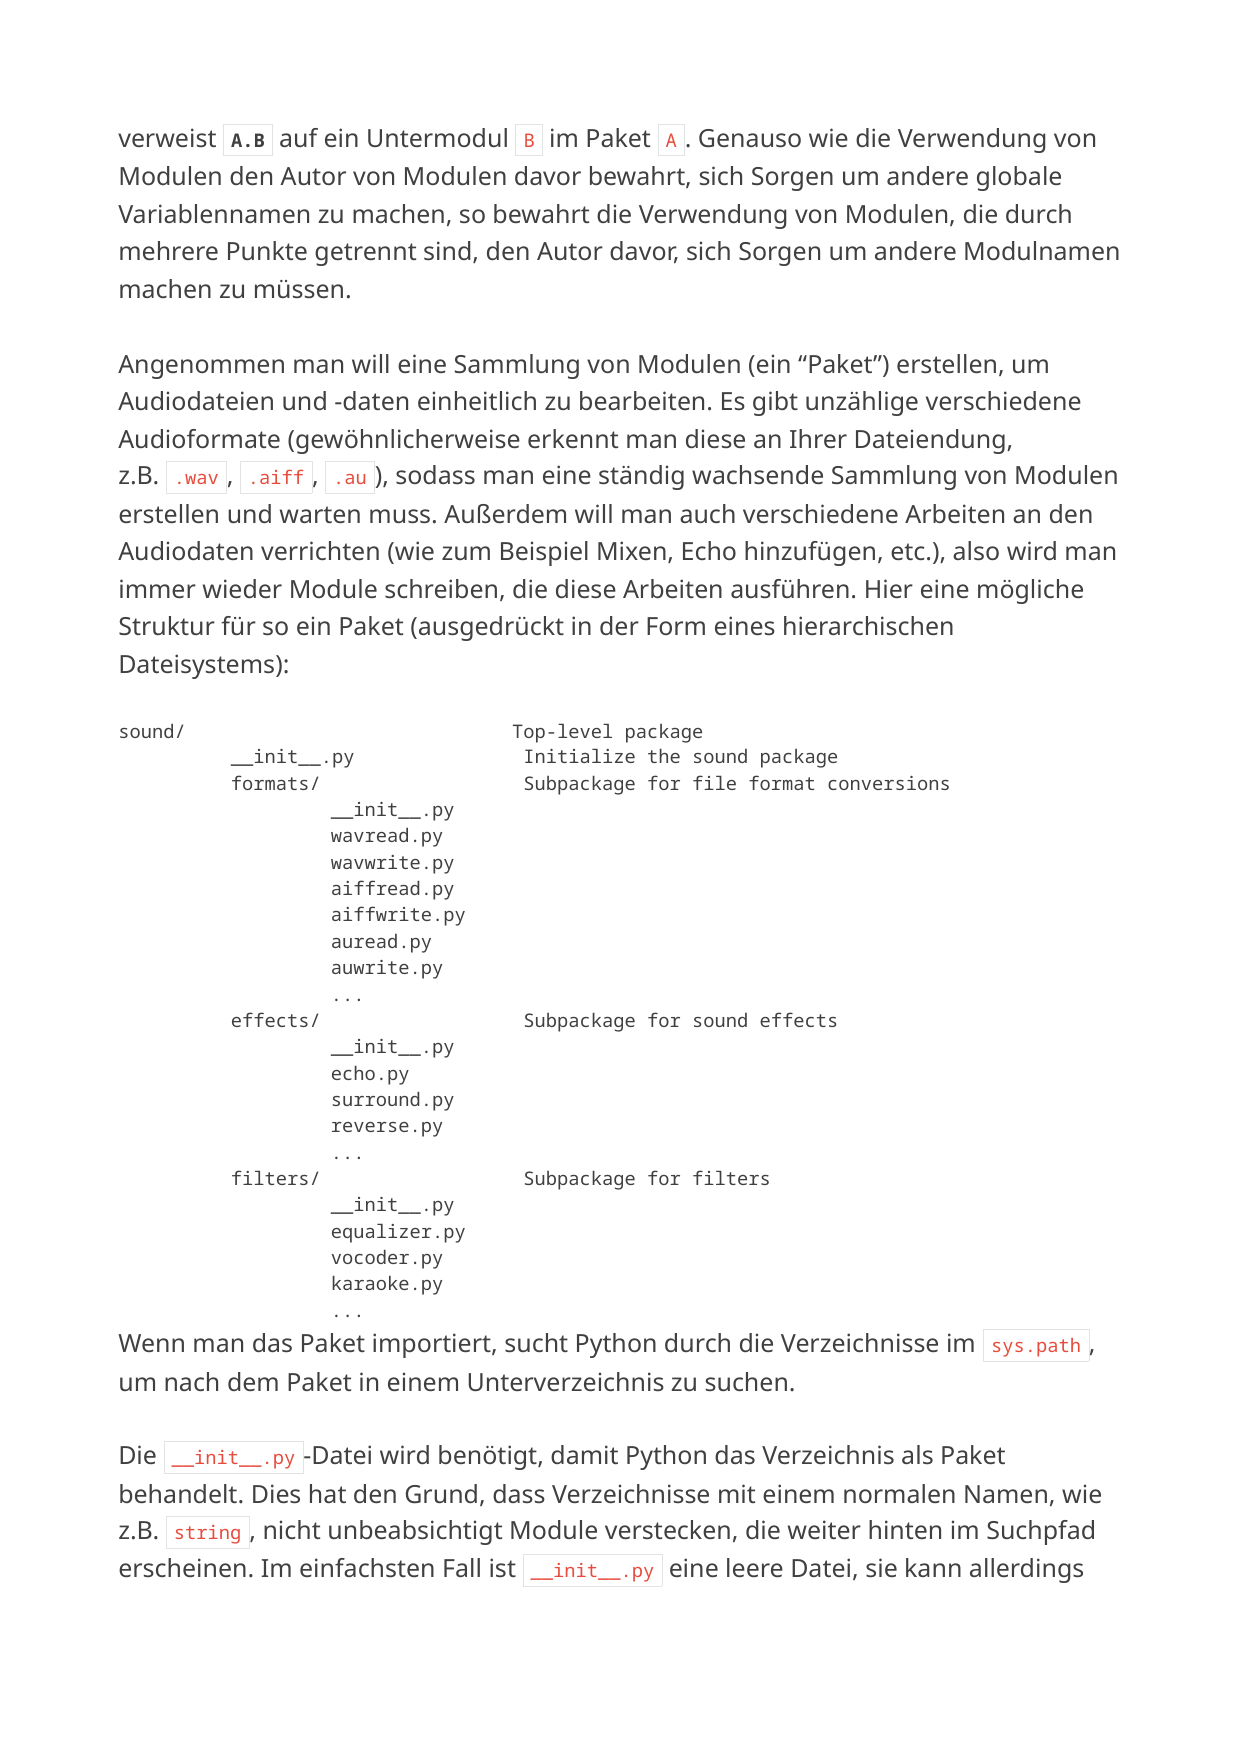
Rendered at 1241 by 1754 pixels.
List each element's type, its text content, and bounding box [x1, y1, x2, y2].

text sound/ Top-level package [118, 718, 1122, 744]
text vocoder.py [118, 1244, 1122, 1271]
text reverse.py [118, 1113, 1122, 1139]
text karaoke.py [118, 1271, 1122, 1297]
text ... [118, 981, 1122, 1007]
text __init__.py [118, 1192, 1122, 1218]
text Die __init__.py-Datei wird benötigt, damit Python das Verzeichnis als Paket behandelt. Dies hat den Grund, dass Verzeichnisse mit einem normalen Namen, wie z.B. string, nicht unbeabsichtigt Module verstecken, die weiter hinten im Suchpfad erscheinen. Im einfachsten Fall ist __init__.py eine leere Datei, sie kann allerdings [118, 1436, 1122, 1586]
text __init__.py [118, 1033, 1122, 1060]
text echo.py [118, 1060, 1122, 1086]
text Angenommen man will eine Sammlung von Modulen (ein “Paket”) erstellen, um Audiodateien und -daten einheitlich zu bearbeiten. Es gibt unzählige verschiedene Audioformate (gewöhnlicherweise erkennt man diese an Ihrer Dateiendung, z.B. .wav, .aiff, .au), sodass man eine ständig wachsende Sammlung von Modulen erstellen und warten muss. Außerdem will man auch verschiedene Arbeiten an den Audiodaten verrichten (wie zum Beispiel Mixen, Echo hinzufügen, etc.), also wird man immer wieder Module schreiben, die diese Arbeiten ausführen. Hier eine mögliche Struktur für so ein Paket (ausgedrückt in der Form eines hierarchischen Dateisystems): [118, 343, 1122, 681]
text wavread.py [118, 823, 1122, 849]
text aiffwrite.py [118, 902, 1122, 928]
text ... [118, 1297, 1122, 1323]
text surround.py [118, 1086, 1122, 1113]
text equalizer.py [118, 1218, 1122, 1244]
text filters/ Subpackage for filters [118, 1165, 1122, 1192]
text auread.py [118, 928, 1122, 954]
text formats/ Subpackage for file format conversions [118, 770, 1122, 796]
text __init__.py [118, 796, 1122, 823]
text __init__.py Initialize the sound package [118, 744, 1122, 770]
text verweist A.B auf ein Untermodul B im Paket A. Genauso wie die Verwendung von Modulen den Autor von Modulen davor bewahrt, sich Sorgen um andere globale Variablennamen zu machen, so bewahrt die Verwendung von Modulen, die durch mehrere Punkte getrennt sind, den Autor davor, sich Sorgen um andere Modulnamen machen zu müssen. [118, 118, 1122, 306]
text Wenn man das Paket importiert, sucht Python durch die Verzeichnisse im sys.path, um nach dem Paket in einem Unterverzeichnis zu suchen. [118, 1323, 1122, 1398]
text auwrite.py [118, 954, 1122, 981]
text effects/ Subpackage for sound effects [118, 1007, 1122, 1033]
text ... [118, 1139, 1122, 1165]
text wavwrite.py [118, 849, 1122, 875]
text aiffread.py [118, 875, 1122, 902]
